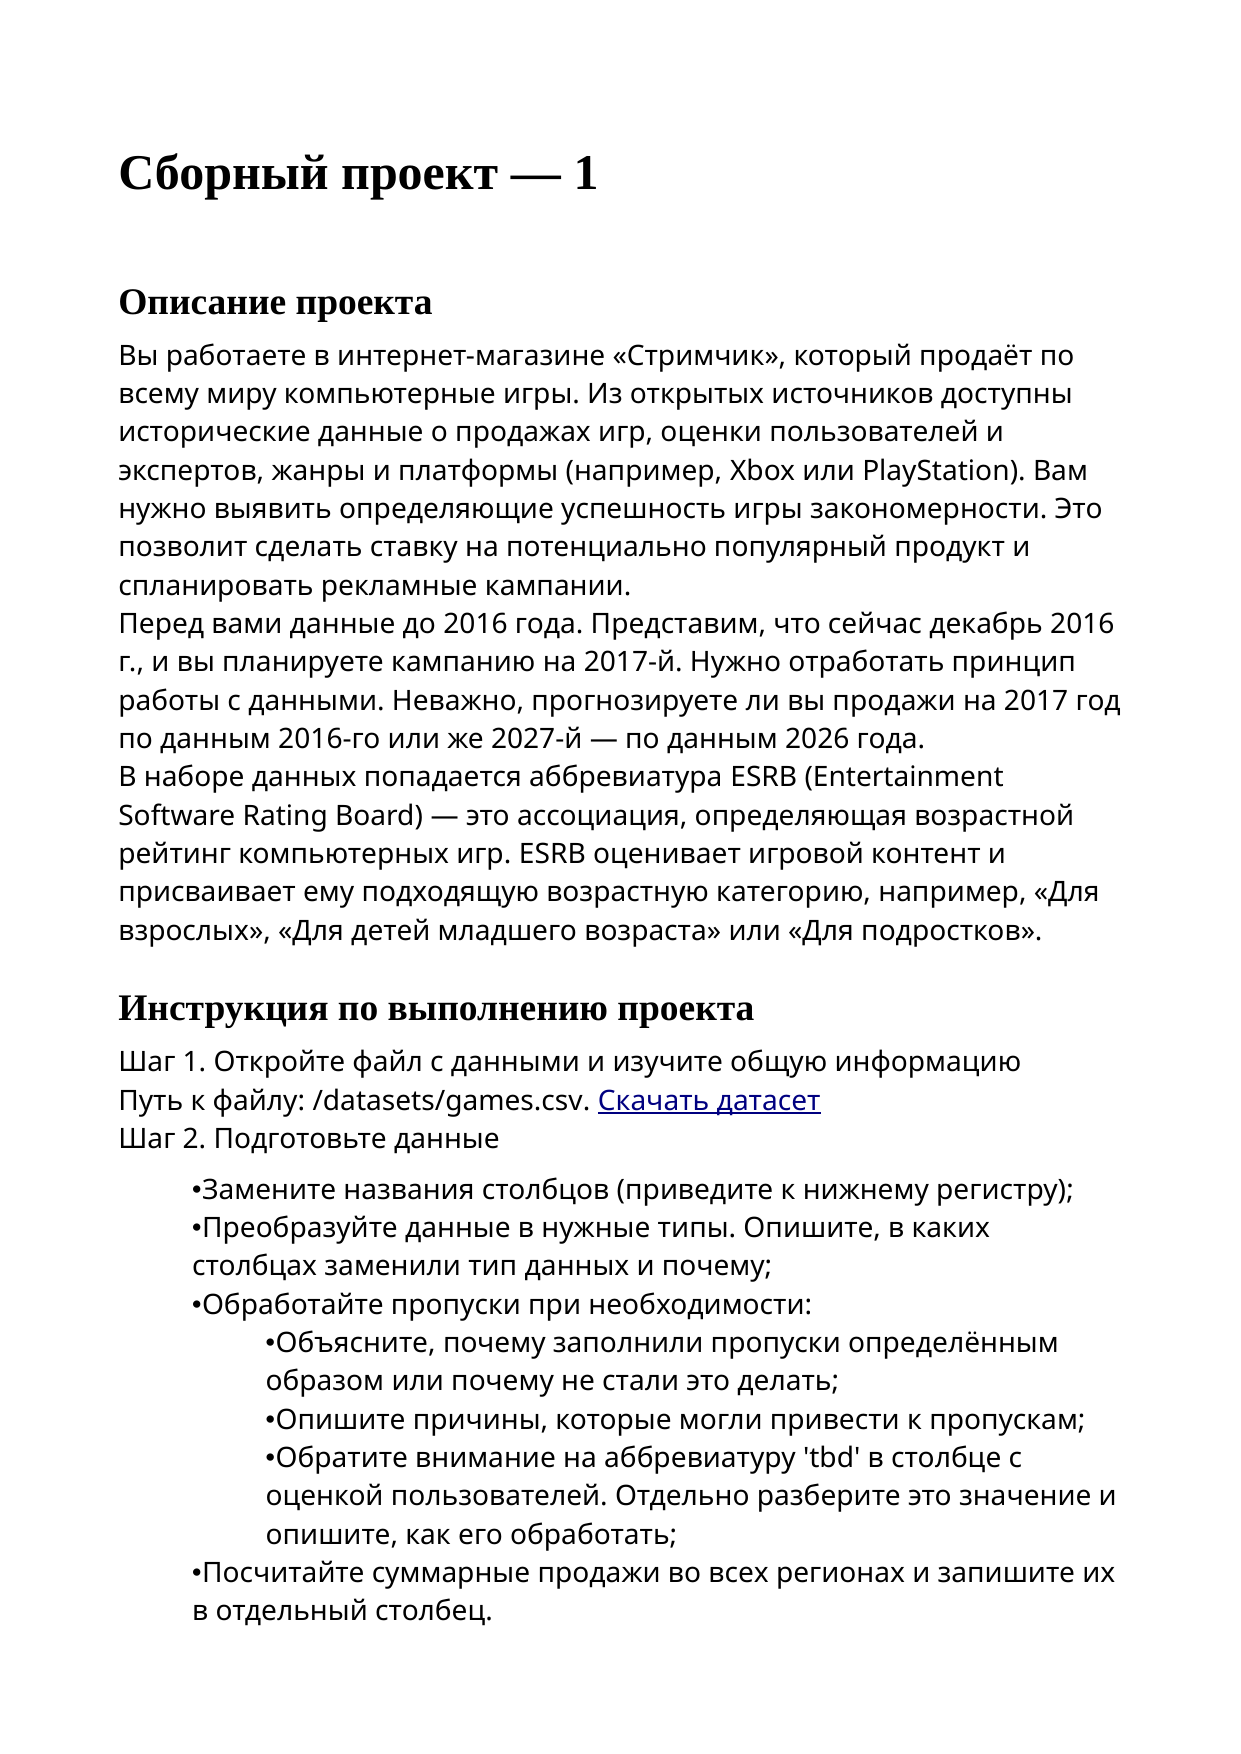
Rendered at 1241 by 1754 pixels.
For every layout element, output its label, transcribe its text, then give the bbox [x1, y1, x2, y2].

text Путь к файлу: /datasets/games.csv. Скачать датасет [118, 1080, 1122, 1118]
text Вы работаете в интернет-магазине «Стримчик», который продаёт по всему миру компьютерные игры. Из открытых источников доступны исторические данные о продажах игр, оценки пользователей и экспертов, жанры и платформы (например, Xbox или PlayStation). Вам нужно выявить определяющие успешность игры закономерности. Это позволит сделать ставку на потенциально популярный продукт и спланировать рекламные кампании. [118, 335, 1122, 603]
text Перед вами данные до 2016 года. Представим, что сейчас декабрь 2016 г., и вы планируете кампанию на 2017-й. Нужно отработать принцип работы с данными. Неважно, прогнозируете ли вы продажи на 2017 год по данным 2016-го или же 2027-й — по данным 2026 года. [118, 603, 1122, 757]
list Объясните, почему заполнили пропуски определённым образом или почему не стали это делать; [118, 1322, 1122, 1399]
text В наборе данных попадается аббревиатура ESRB (Entertainment Software Rating Board) — это ассоциация, определяющая возрастной рейтинг компьютерных игр. ESRB оценивает игровой контент и присваивает ему подходящую возрастную категорию, например, «Для взрослых», «Для детей младшего возраста» или «Для подростков». [118, 757, 1122, 948]
list Посчитайте суммарные продажи во всех регионах и запишите их в отдельный столбец. [118, 1552, 1122, 1629]
subtitle Описание проекта [118, 279, 1122, 322]
list Опишите причины, которые могли привести к пропускам; [118, 1399, 1122, 1437]
list Обратите внимание на аббревиатуру 'tbd' в столбце с оценкой пользователей. Отдельно разберите это значение и опишите, как его обработать; [118, 1437, 1122, 1552]
list Замените названия столбцов (приведите к нижнему регистру); [118, 1169, 1122, 1207]
list Обработайте пропуски при необходимости: [118, 1284, 1122, 1322]
text Шаг 1. Откройте файл с данными и изучите общую информацию [118, 1041, 1122, 1080]
list Преобразуйте данные в нужные типы. Опишите, в каких столбцах заменили тип данных и почему; [118, 1207, 1122, 1284]
subtitle Инструкция по выполнению проекта [118, 986, 1122, 1029]
subtitle Сборный проект — 1 [118, 143, 1122, 201]
text Шаг 2. Подготовьте данные [118, 1118, 1122, 1156]
